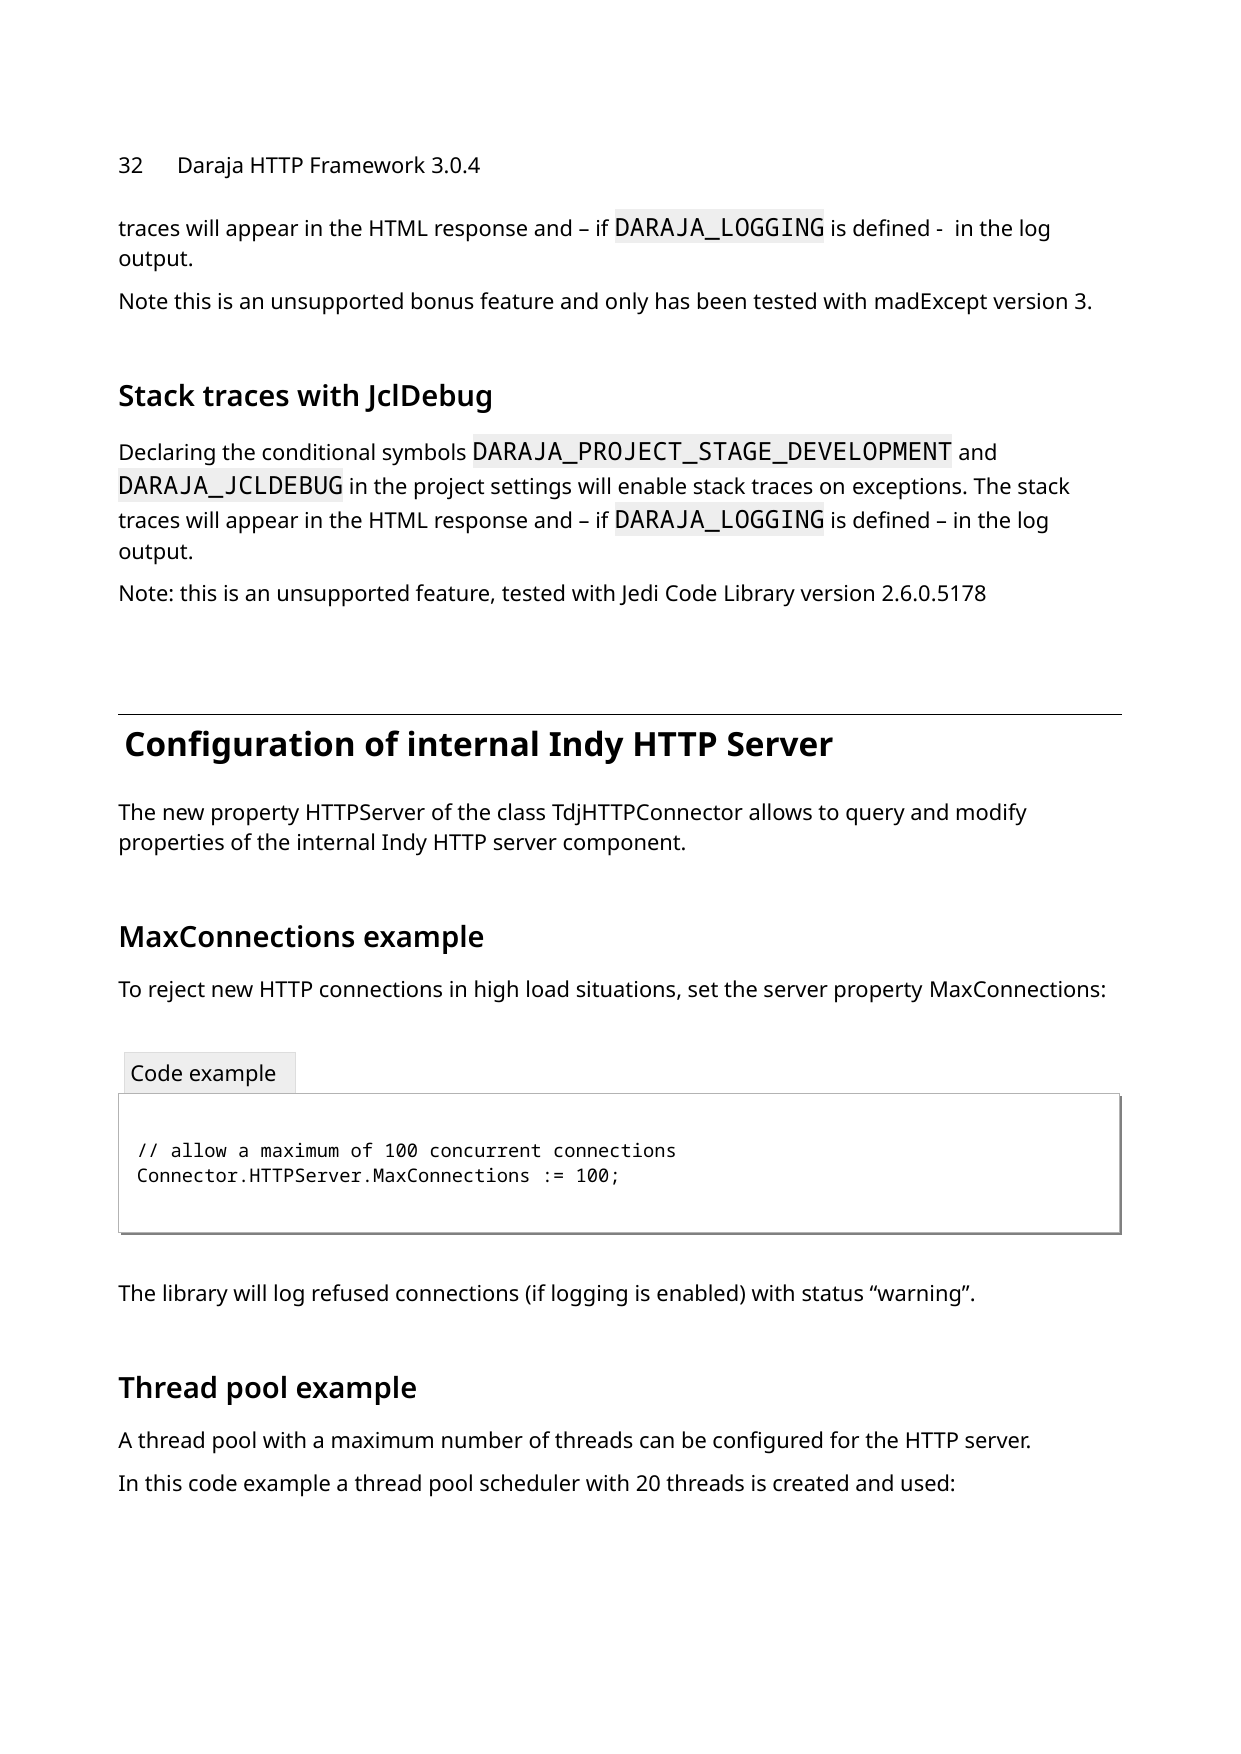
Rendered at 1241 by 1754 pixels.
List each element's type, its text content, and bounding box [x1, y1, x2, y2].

text In this code example a thread pool scheduler with 20 threads is created and used: [118, 1468, 1122, 1498]
text Code example [125, 1053, 295, 1093]
text A thread pool with a maximum number of threads can be configured for the HTTP server. [118, 1426, 1122, 1455]
text Connector.HTTPServer.MaxConnections := 100; [119, 1144, 1119, 1232]
text // allow a maximum of 100 concurrent connections [119, 1119, 1119, 1144]
text Note: this is an unsupported feature, tested with Jedi Code Library version 2.6.0.5178 [118, 578, 1122, 608]
text traces will appear in the HTML response and – if DARAJA_LOGGING is defined - in the log output. [118, 209, 1122, 273]
text The new property HTTPServer of the class TdjHTTPConnector allows to query and modify properties of the internal Indy HTTP server component. [118, 797, 1122, 856]
subtitle Stack traces with JclDebug [118, 376, 1122, 415]
text To reject new HTTP connections in high load situations, set the server property MaxConnections: [118, 974, 1122, 1004]
subtitle MaxConnections example [118, 916, 1122, 956]
text Declaring the conditional symbols DARAJA_PROJECT_STAGE_DEVELOPMENT and DARAJA_JCLDEBUG in the project settings will enable stack traces on exceptions. The stack traces will appear in the HTML response and – if DARAJA_LOGGING is defined – in the log output. [118, 434, 1122, 566]
subtitle Thread pool example [118, 1367, 1122, 1407]
text The library will log refused connections (if logging is enabled) with status “warning”. [118, 1277, 1122, 1307]
text Note this is an unsupported bonus feature and only has been tested with madExcept version 3. [118, 286, 1122, 315]
subtitle Configuration of internal Indy HTTP Server [118, 715, 1122, 772]
